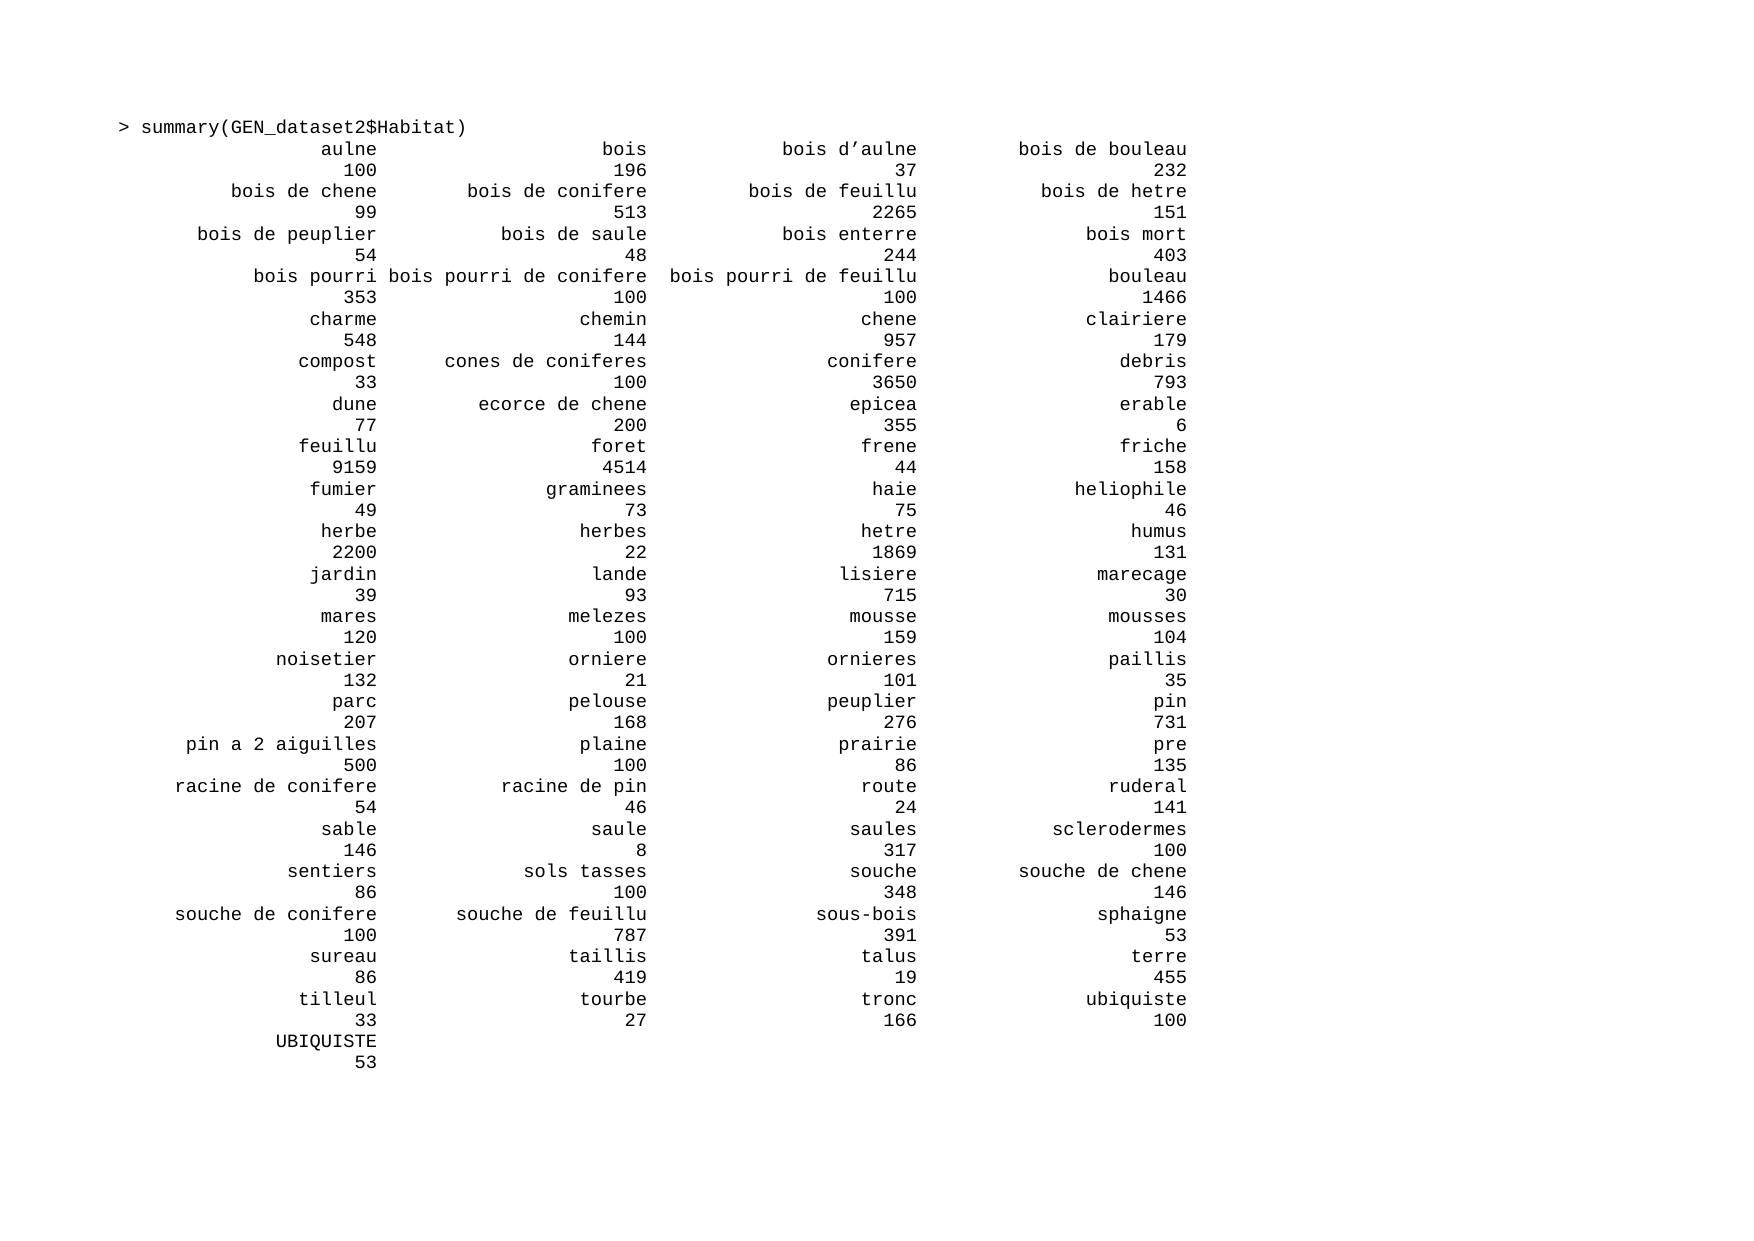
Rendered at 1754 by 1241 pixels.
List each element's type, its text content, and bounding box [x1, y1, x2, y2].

text 100 196 37 232 [118, 161, 1636, 182]
text 100 787 391 53 [118, 926, 1636, 947]
text 548 144 957 179 [118, 331, 1636, 352]
text 120 100 159 104 [118, 628, 1636, 649]
text jardin lande lisiere marecage [118, 564, 1636, 586]
text 86 100 348 146 [118, 883, 1636, 904]
text > summary(GEN_dataset2$Habitat) [118, 118, 1636, 139]
text bois de peuplier bois de saule bois enterre bois mort [118, 224, 1636, 246]
text sable saule saules sclerodermes [118, 819, 1636, 841]
text sentiers sols tasses souche souche de chene [118, 862, 1636, 883]
text herbe herbes hetre humus [118, 522, 1636, 543]
text feuillu foret frene friche [118, 437, 1636, 458]
text parc pelouse peuplier pin [118, 692, 1636, 713]
text tilleul tourbe tronc ubiquiste [118, 989, 1636, 1011]
text 53 [118, 1053, 1636, 1074]
text souche de conifere souche de feuillu sous-bois sphaigne [118, 904, 1636, 926]
text 146 8 317 100 [118, 841, 1636, 862]
text 207 168 276 731 [118, 713, 1636, 734]
text 49 73 75 46 [118, 501, 1636, 522]
text 54 48 244 403 [118, 246, 1636, 267]
text 77 200 355 6 [118, 416, 1636, 437]
text 9159 4514 44 158 [118, 458, 1636, 479]
text 54 46 24 141 [118, 798, 1636, 819]
text 132 21 101 35 [118, 671, 1636, 692]
text noisetier orniere ornieres paillis [118, 649, 1636, 671]
text racine de conifere racine de pin route ruderal [118, 777, 1636, 798]
text dune ecorce de chene epicea erable [118, 394, 1636, 416]
text 2200 22 1869 131 [118, 543, 1636, 564]
text 33 100 3650 793 [118, 373, 1636, 394]
text 353 100 100 1466 [118, 288, 1636, 309]
text 99 513 2265 151 [118, 203, 1636, 224]
text 39 93 715 30 [118, 586, 1636, 607]
text charme chemin chene clairiere [118, 309, 1636, 331]
text 33 27 166 100 [118, 1011, 1636, 1032]
text compost cones de coniferes conifere debris [118, 352, 1636, 373]
text mares melezes mousse mousses [118, 607, 1636, 628]
text fumier graminees haie heliophile [118, 479, 1636, 501]
text 500 100 86 135 [118, 756, 1636, 777]
text pin a 2 aiguilles plaine prairie pre [118, 734, 1636, 756]
text UBIQUISTE [118, 1032, 1636, 1053]
text bois de chene bois de conifere bois de feuillu bois de hetre [118, 182, 1636, 203]
text aulne bois bois d’aulne bois de bouleau [118, 139, 1636, 161]
text bois pourri bois pourri de conifere bois pourri de feuillu bouleau [118, 267, 1636, 288]
text sureau taillis talus terre [118, 947, 1636, 968]
text 86 419 19 455 [118, 968, 1636, 989]
